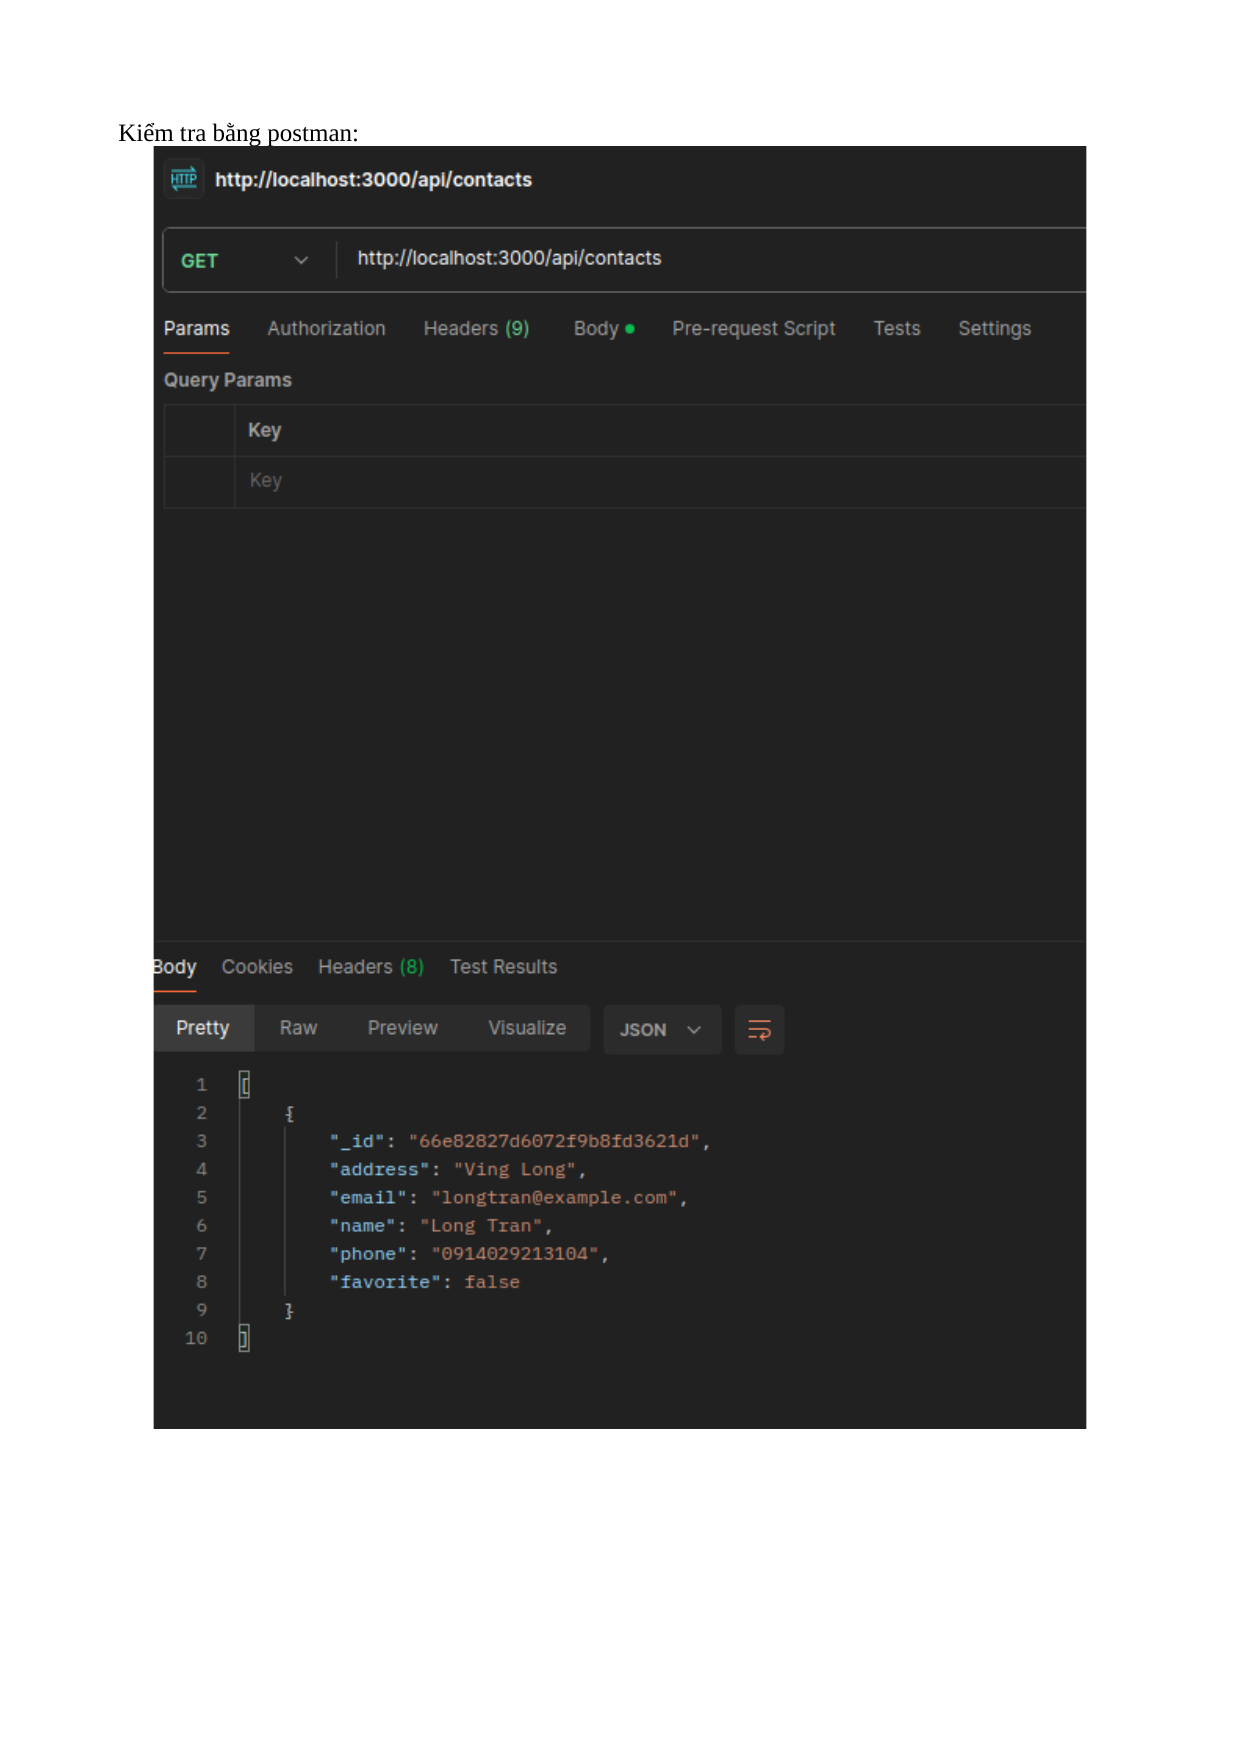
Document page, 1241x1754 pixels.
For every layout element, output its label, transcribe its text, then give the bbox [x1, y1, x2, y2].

text Kiểm tra bằng postman: [118, 118, 1122, 147]
picture [153, 146, 1087, 1429]
